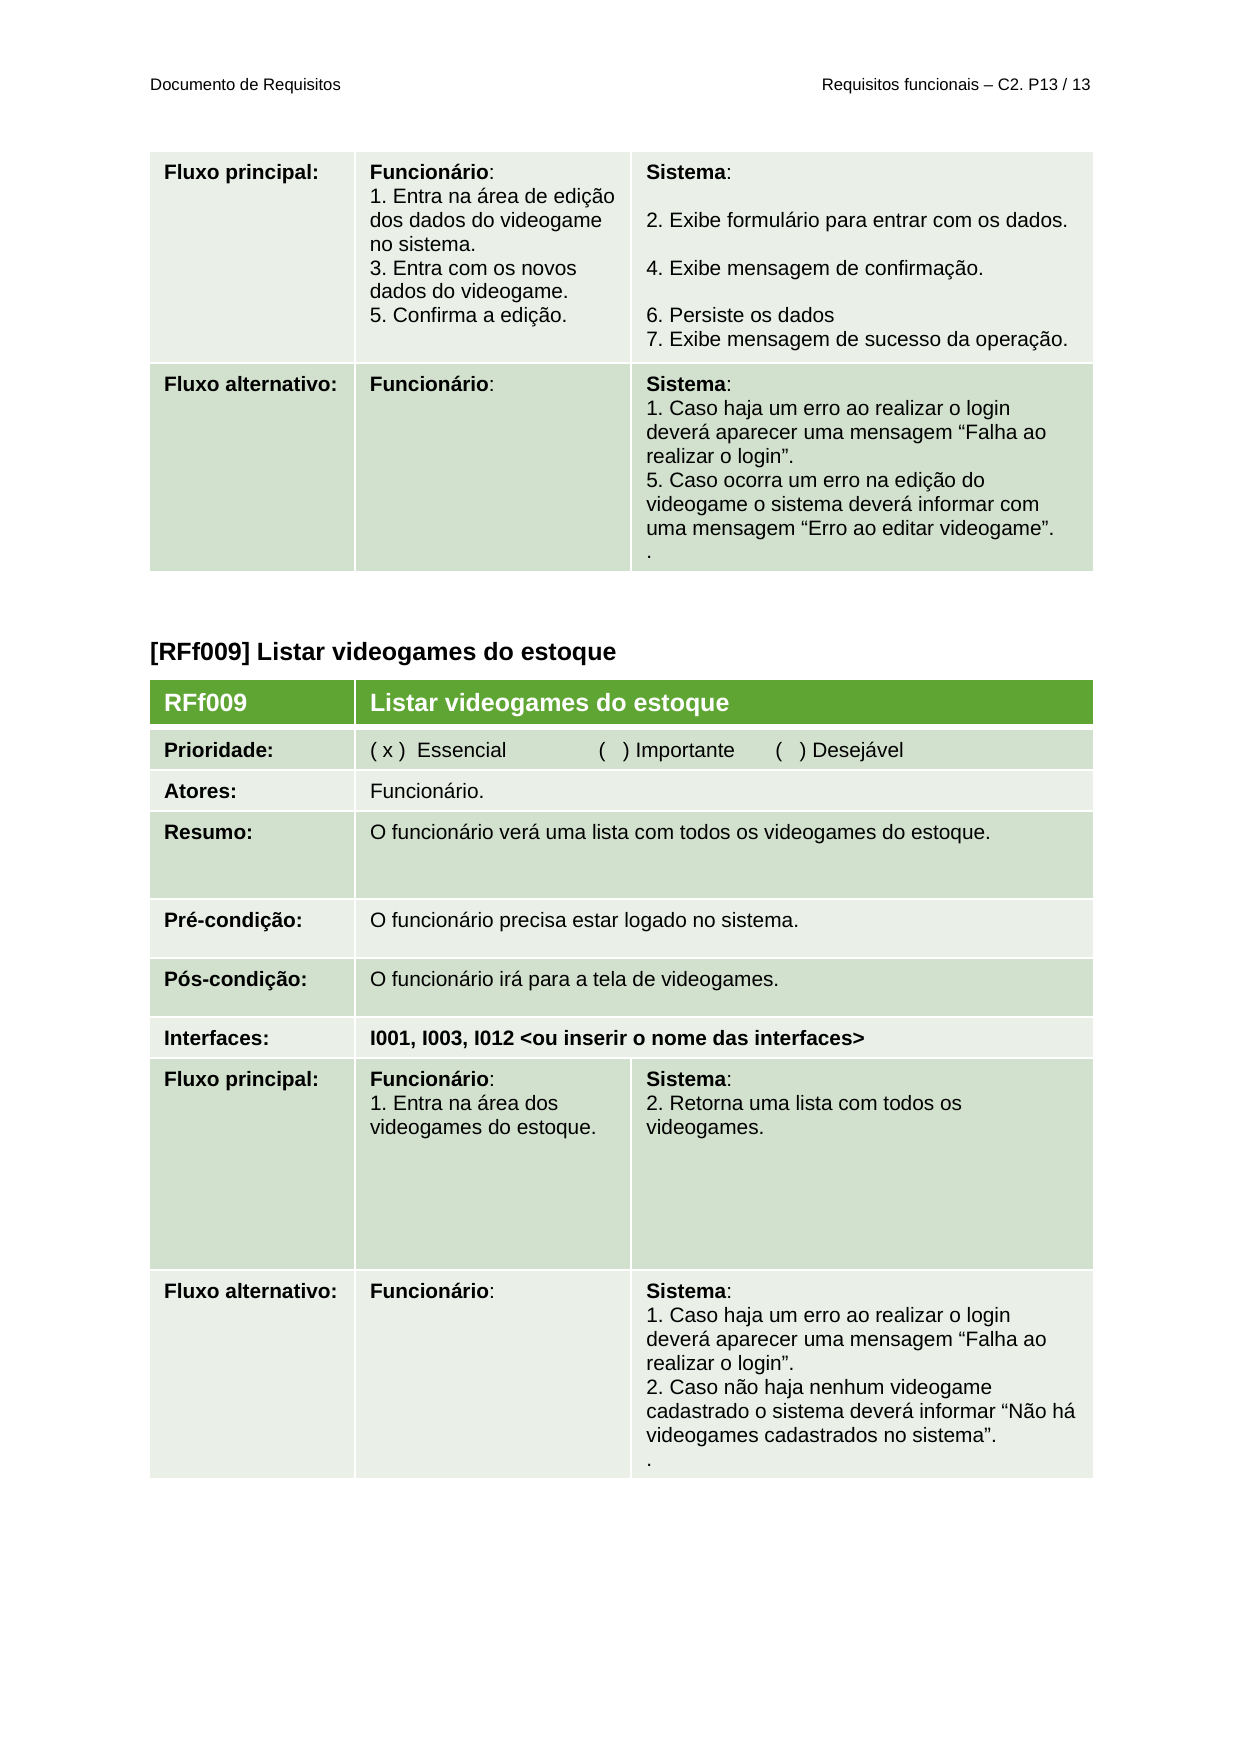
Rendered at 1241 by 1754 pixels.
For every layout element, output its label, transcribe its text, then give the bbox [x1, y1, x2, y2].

table_cell Sistema: 2. Exibe formulário para entrar com os dados. 4. Exibe mensagem de confirmação. 6. Persiste os dados 7. Exibe mensagem de sucesso da operação. [632, 152, 1093, 362]
table_cell Funcionário: 1. Entra na área de edição dos dados do videogame no sistema. 3. Entra com os novos dados do videogame. 5. Confirma a edição. [356, 152, 630, 362]
table_cell Fluxo principal: [150, 1059, 354, 1269]
table_cell O funcionário verá uma lista com todos os videogames do estoque. [356, 812, 1093, 898]
table_cell Prioridade: [150, 730, 354, 769]
table_cell Sistema: 1. Caso haja um erro ao realizar o login deverá aparecer uma mensagem “Falha ao realizar o login”. 5. Caso ocorra um erro na edição do videogame o sistema deverá informar com uma mensagem “Erro ao editar videogame”. . [632, 364, 1093, 571]
table_cell ( x ) Essencial ( ) Importante ( ) Desejável [356, 730, 1093, 769]
table_header RFf009 [150, 680, 354, 724]
table_cell Resumo: [150, 812, 354, 898]
table_cell Pós-condição: [150, 959, 354, 1016]
table_cell Funcionário: 1. Entra na área dos videogames do estoque. [356, 1059, 630, 1269]
table_cell Sistema: 2. Retorna uma lista com todos os videogames. [632, 1059, 1093, 1269]
table_header Listar videogames do estoque [356, 680, 1093, 724]
table_cell Fluxo alternativo: [150, 1271, 354, 1478]
table_cell Pré-condição: [150, 900, 354, 957]
text [RFf009] Listar videogames do estoque [150, 637, 1090, 665]
table_cell Funcionário: [356, 1271, 630, 1478]
table_cell Sistema: 1. Caso haja um erro ao realizar o login deverá aparecer uma mensagem “Falha ao realizar o login”. 2. Caso não haja nenhum videogame cadastrado o sistema deverá informar “Não há videogames cadastrados no sistema”. . [632, 1271, 1093, 1478]
table_cell I001, I003, I012 <ou inserir o nome das interfaces> [356, 1018, 1093, 1057]
table_cell Fluxo alternativo: [150, 364, 354, 571]
table_cell O funcionário precisa estar logado no sistema. [356, 900, 1093, 957]
table_cell Fluxo principal: [150, 152, 354, 362]
table_cell Funcionário. [356, 771, 1093, 810]
table_cell O funcionário irá para a tela de videogames. [356, 959, 1093, 1016]
table_cell Funcionário: [356, 364, 630, 571]
table_cell Atores: [150, 771, 354, 810]
table_cell Interfaces: [150, 1018, 354, 1057]
